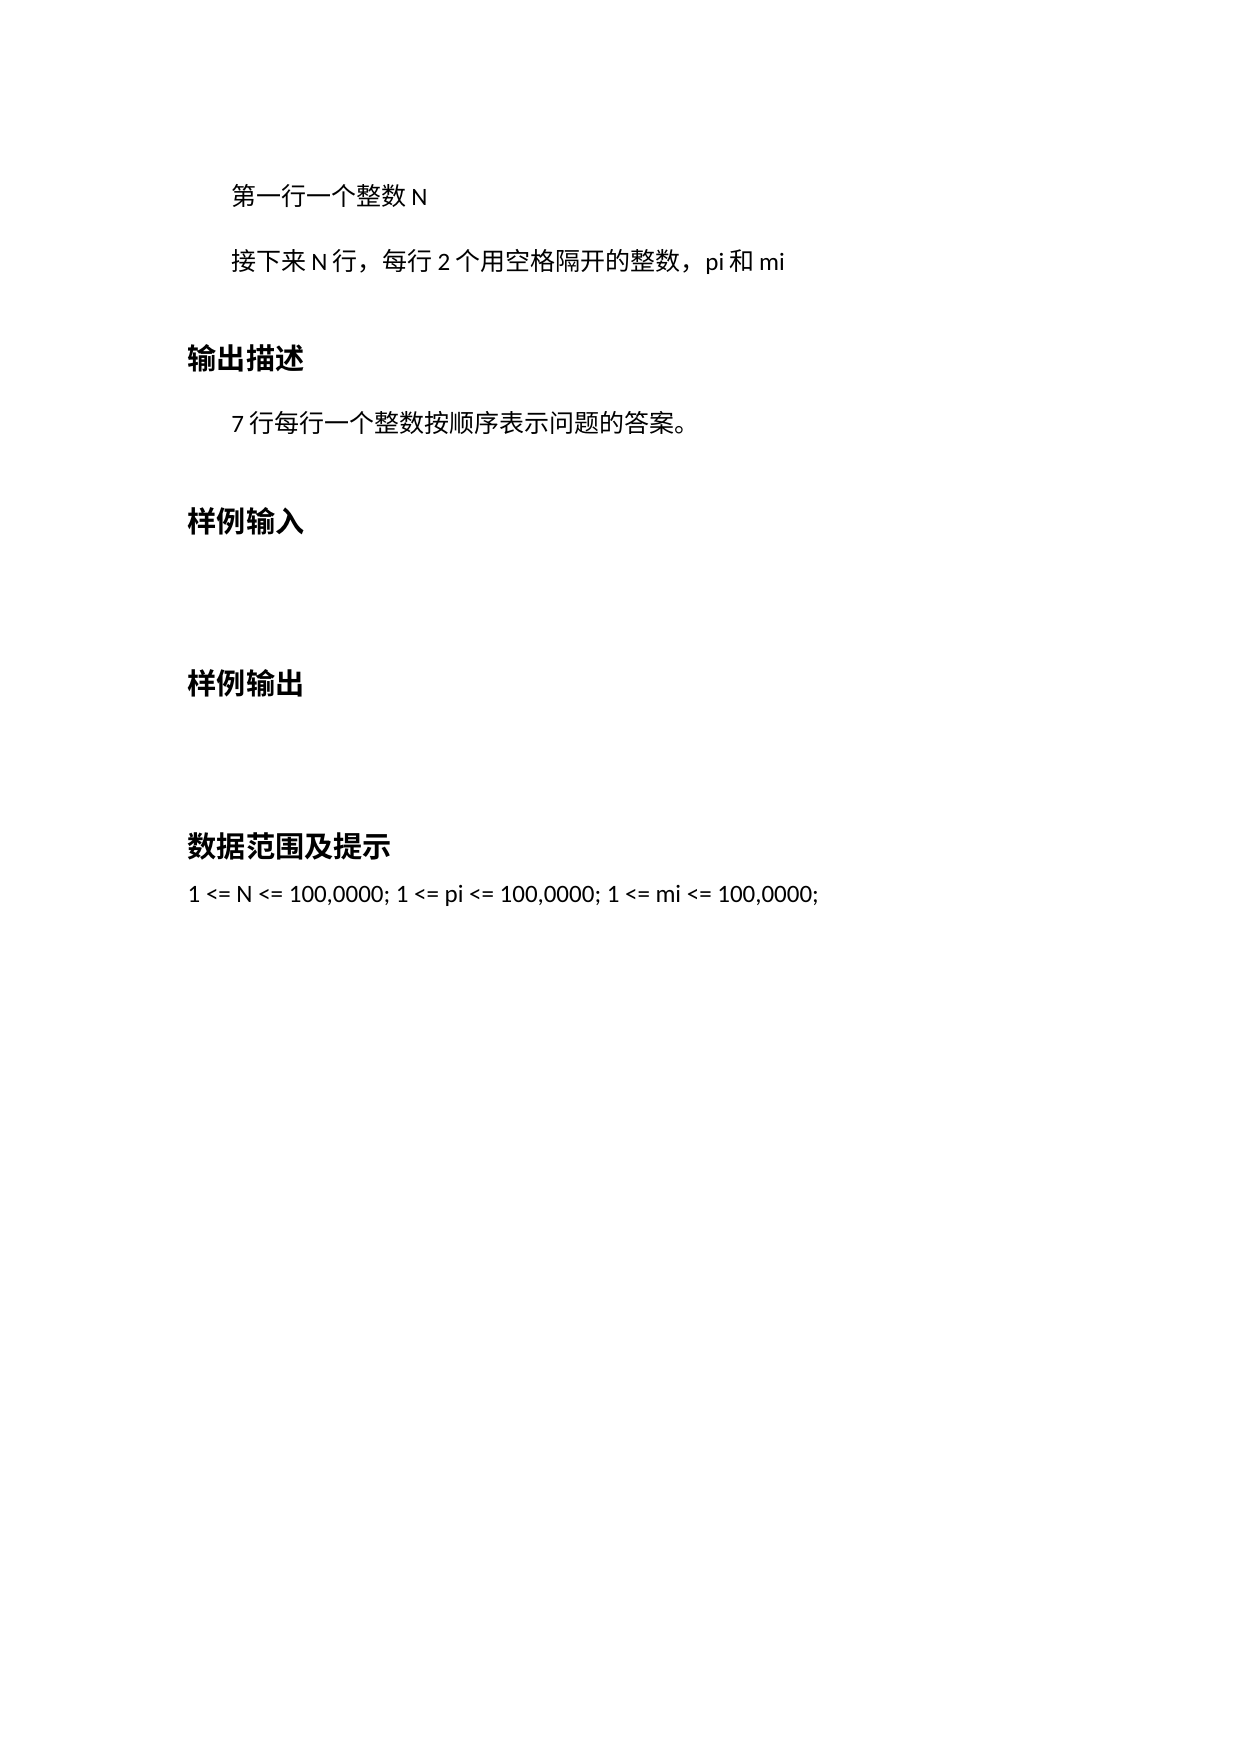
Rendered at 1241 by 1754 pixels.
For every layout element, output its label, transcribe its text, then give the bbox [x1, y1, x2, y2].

text 样例输入 [187, 487, 1053, 552]
text 数据范围及提示 [187, 812, 1053, 877]
text 第一行一个整数N [187, 162, 1053, 227]
text 7行每行一个整数按顺序表示问题的答案。 [187, 389, 1053, 454]
text 1 <= N <= 100,0000; 1 <= pi <= 100,0000; 1 <= mi <= 100,0000; [187, 877, 1053, 909]
text 样例输出 [187, 649, 1053, 714]
text 输出描述 [187, 324, 1053, 389]
text 接下来N行，每行2个用空格隔开的整数，pi和mi [187, 227, 1053, 292]
